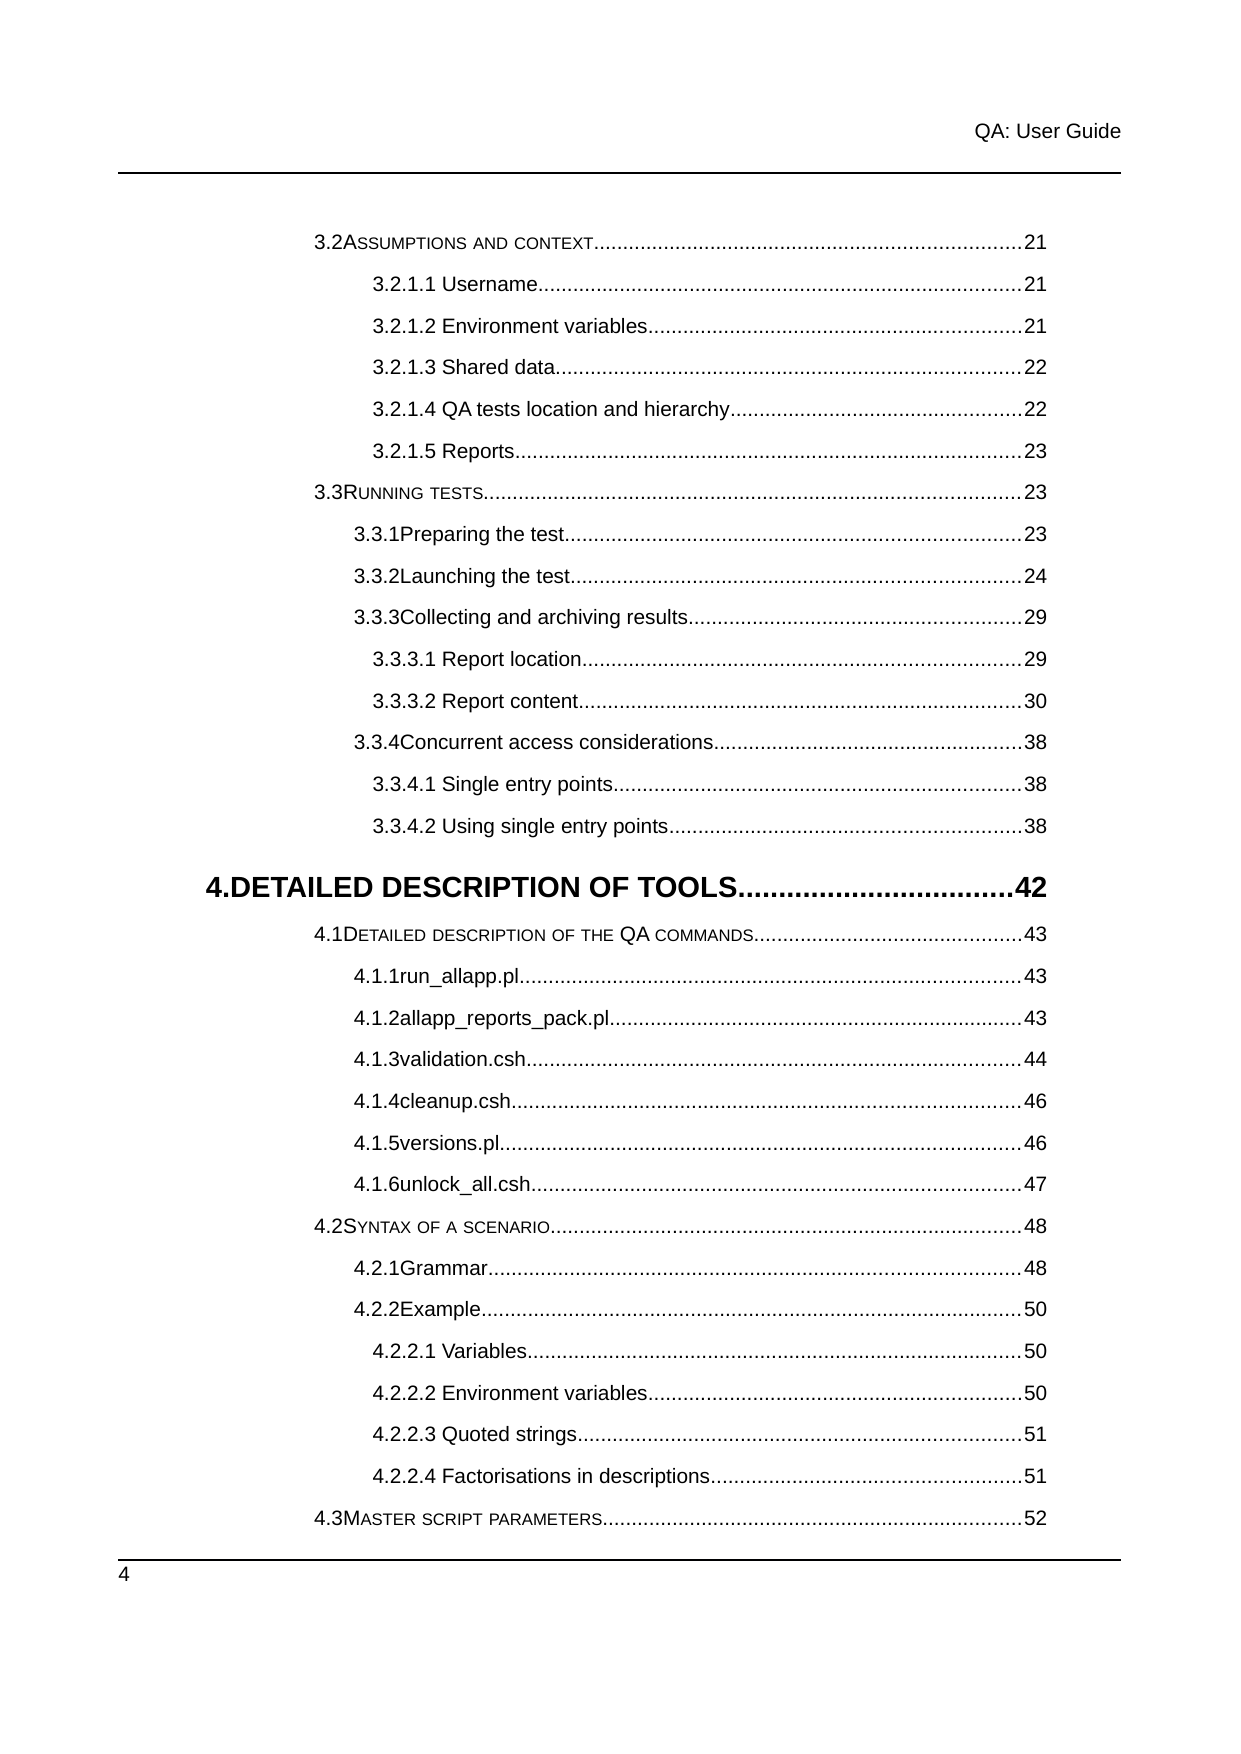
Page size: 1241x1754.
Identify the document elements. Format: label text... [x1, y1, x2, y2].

text 4.2.2.4 Factorisations in descriptions 51 [372, 1470, 1047, 1487]
text 3.2Assumptions and context 21 [314, 236, 1047, 253]
text 3.3.3.1 Report location 29 [372, 653, 1047, 670]
text 4.2.2.1 Variables 50 [372, 1345, 1047, 1362]
text 4.2.2Example 50 [353, 1303, 1047, 1320]
text 4.1.4cleanup.csh 46 [353, 1095, 1047, 1112]
text 3.3.4.1 Single entry points 38 [372, 778, 1047, 795]
text 3.3.2Launching the test 24 [353, 570, 1047, 586]
text 4.1.3validation.csh 44 [353, 1053, 1047, 1070]
text 3.2.1.1 Username 21 [372, 278, 1047, 295]
text 4.2Syntax of a scenario 48 [314, 1220, 1047, 1237]
text 4.1.1run_allapp.pl 43 [353, 970, 1047, 987]
text 3.3.3.2 Report content 30 [372, 695, 1047, 711]
text 3.3.4.2 Using single entry points 38 [372, 820, 600, 836]
text 4.Detailed description of tools 42 [206, 870, 1047, 903]
text 3.3.4Concurrent access considerations 38 [353, 736, 1047, 753]
text 3.2.1.5 Reports 23 [372, 445, 1047, 461]
text 3.3.4.2 Using single entry points 38 [587, 820, 1047, 836]
text 4.1Detailed description of the QA commands 43 [314, 928, 629, 945]
text 4.1.5versions.pl 46 [353, 1137, 1047, 1153]
text 3.2.1.4 QA tests location and hierarchy 22 [451, 403, 1047, 420]
text 4.2.2.3 Quoted strings 51 [451, 1428, 1047, 1445]
text 3.2.1.3 Shared data 22 [372, 361, 1047, 378]
text 3.2.1.4 QA tests location and hierarchy 22 [372, 403, 451, 420]
text 4.2.2.3 Quoted strings 51 [372, 1428, 451, 1445]
text 4.2.1Grammar 48 [353, 1262, 1047, 1278]
text 4.1.2allapp_reports_pack.pl 43 [353, 1012, 1047, 1028]
text 3.3.1Preparing the test 23 [353, 528, 1047, 545]
text 4.1.6unlock_all.csh 47 [353, 1178, 1047, 1195]
text 4.2.2.2 Environment variables 50 [372, 1387, 1047, 1403]
text 3.3Running tests 23 [314, 486, 1047, 503]
text 3.3.3Collecting and archiving results 29 [353, 611, 1047, 628]
text 4.3Master script parameters 52 [314, 1512, 1047, 1528]
text 4.1Detailed description of the QA commands 43 [629, 928, 1047, 945]
text 3.2.1.2 Environment variables 21 [372, 320, 1047, 336]
